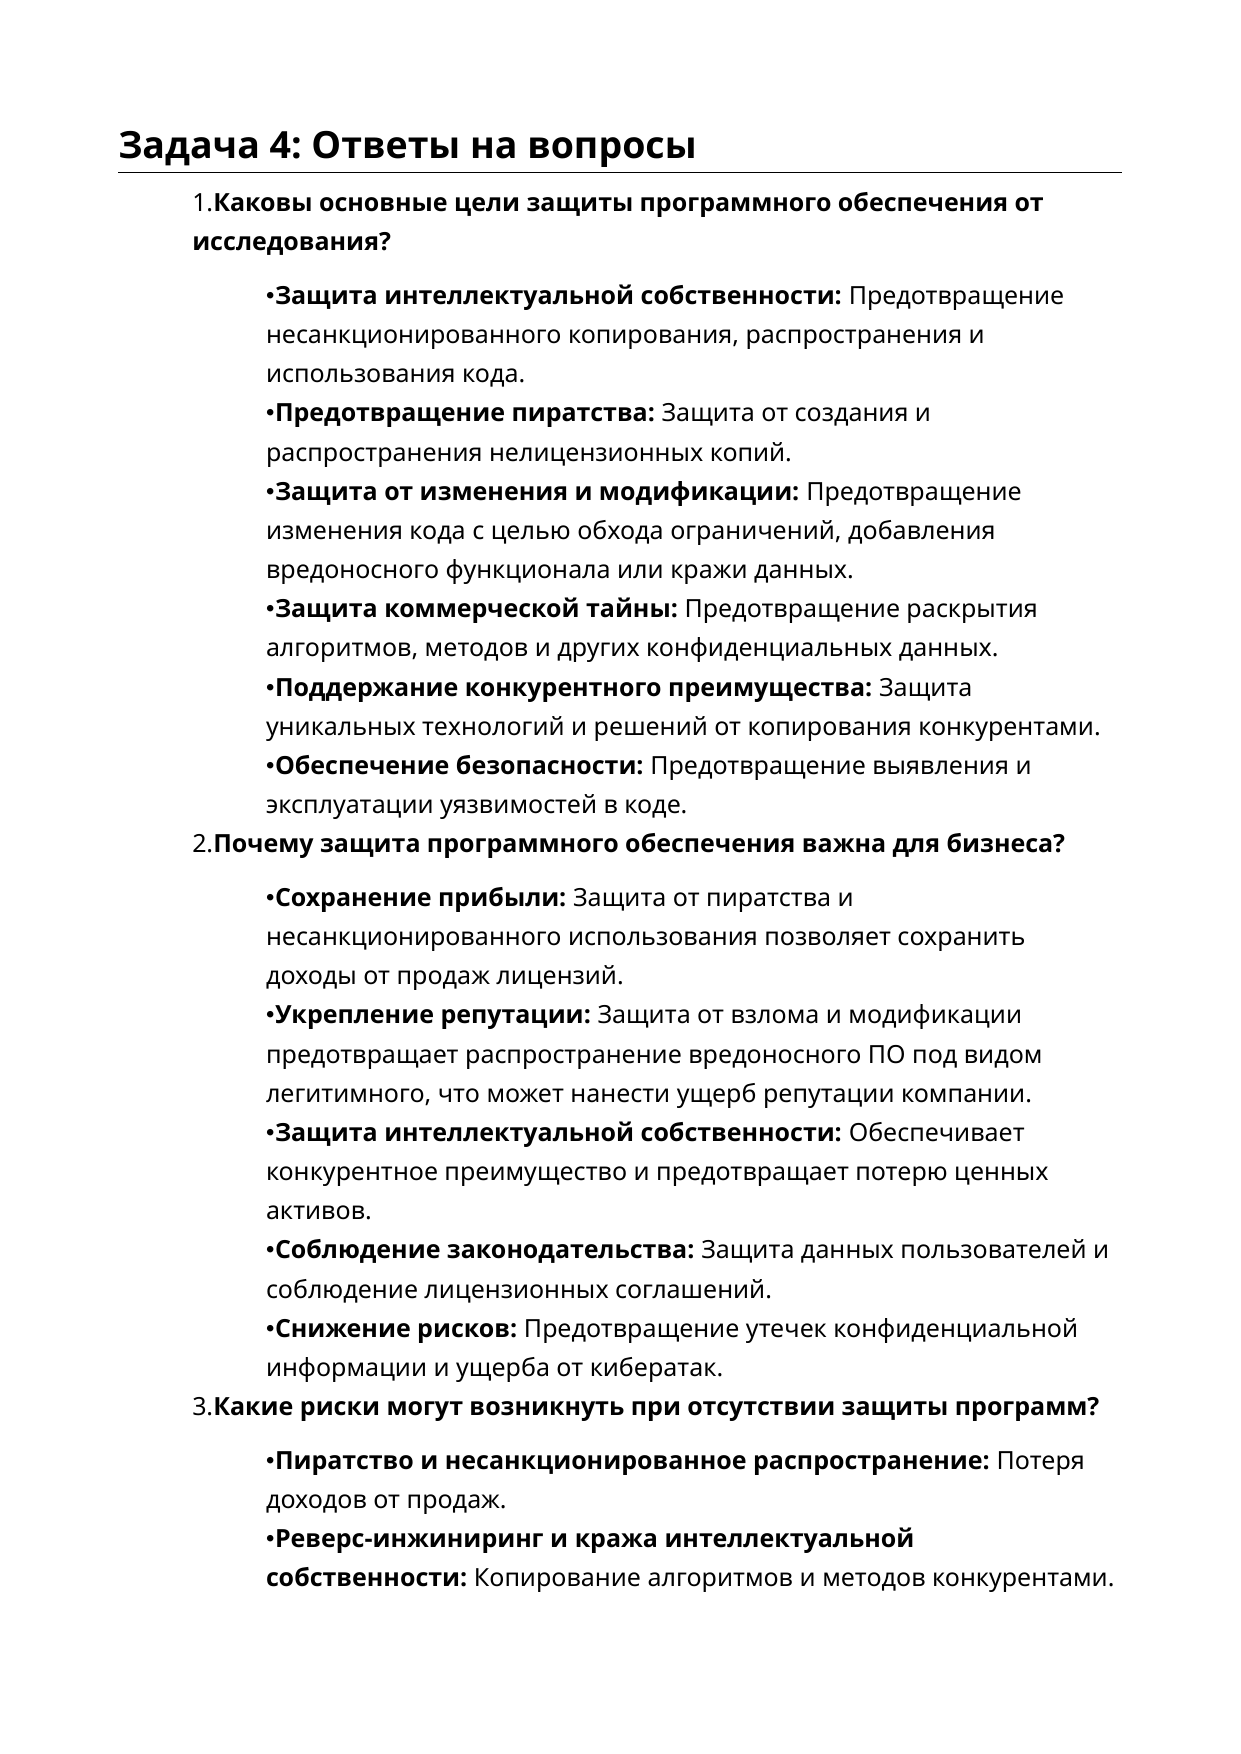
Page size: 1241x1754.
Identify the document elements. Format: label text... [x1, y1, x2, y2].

list Пиратство и несанкционированное распространение: Потеря доходов от продаж. [118, 1443, 1122, 1516]
subtitle Задача 4: Ответы на вопросы [118, 118, 1122, 172]
list Защита интеллектуальной собственности: Обеспечивает конкурентное преимущество и предотвращает потерю ценных активов. [118, 1115, 1122, 1227]
list Реверс-инжиниринг и кража интеллектуальной собственности: Копирование алгоритмов и методов конкурентами. [118, 1521, 1122, 1594]
list Защита коммерческой тайны: Предотвращение раскрытия алгоритмов, методов и других конфиденциальных данных. [118, 591, 1122, 664]
list Защита от изменения и модификации: Предотвращение изменения кода с целью обхода ограничений, добавления вредоносного функционала или кражи данных. [118, 473, 1122, 586]
list Какие риски могут возникнуть при отсутствии защиты программ? [118, 1389, 1122, 1423]
list Укрепление репутации: Защита от взлома и модификации предотвращает распространение вредоносного ПО под видом легитимного, что может нанести ущерб репутации компании. [118, 997, 1122, 1109]
list Каковы основные цели защиты программного обеспечения от исследования? [118, 185, 1122, 258]
list Защита интеллектуальной собственности: Предотвращение несанкционированного копирования, распространения и использования кода. [118, 278, 1122, 390]
list Поддержание конкурентного преимущества: Защита уникальных технологий и решений от копирования конкурентами. [118, 669, 1122, 742]
list Соблюдение законодательства: Защита данных пользователей и соблюдение лицензионных соглашений. [118, 1232, 1122, 1305]
list Сохранение прибыли: Защита от пиратства и несанкционированного использования позволяет сохранить доходы от продаж лицензий. [118, 880, 1122, 992]
list Почему защита программного обеспечения важна для бизнеса? [118, 826, 1122, 860]
list Снижение рисков: Предотвращение утечек конфиденциальной информации и ущерба от кибератак. [118, 1311, 1122, 1384]
list Предотвращение пиратства: Защита от создания и распространения нелицензионных копий. [118, 395, 1122, 468]
list Обеспечение безопасности: Предотвращение выявления и эксплуатации уязвимостей в коде. [118, 748, 1122, 821]
